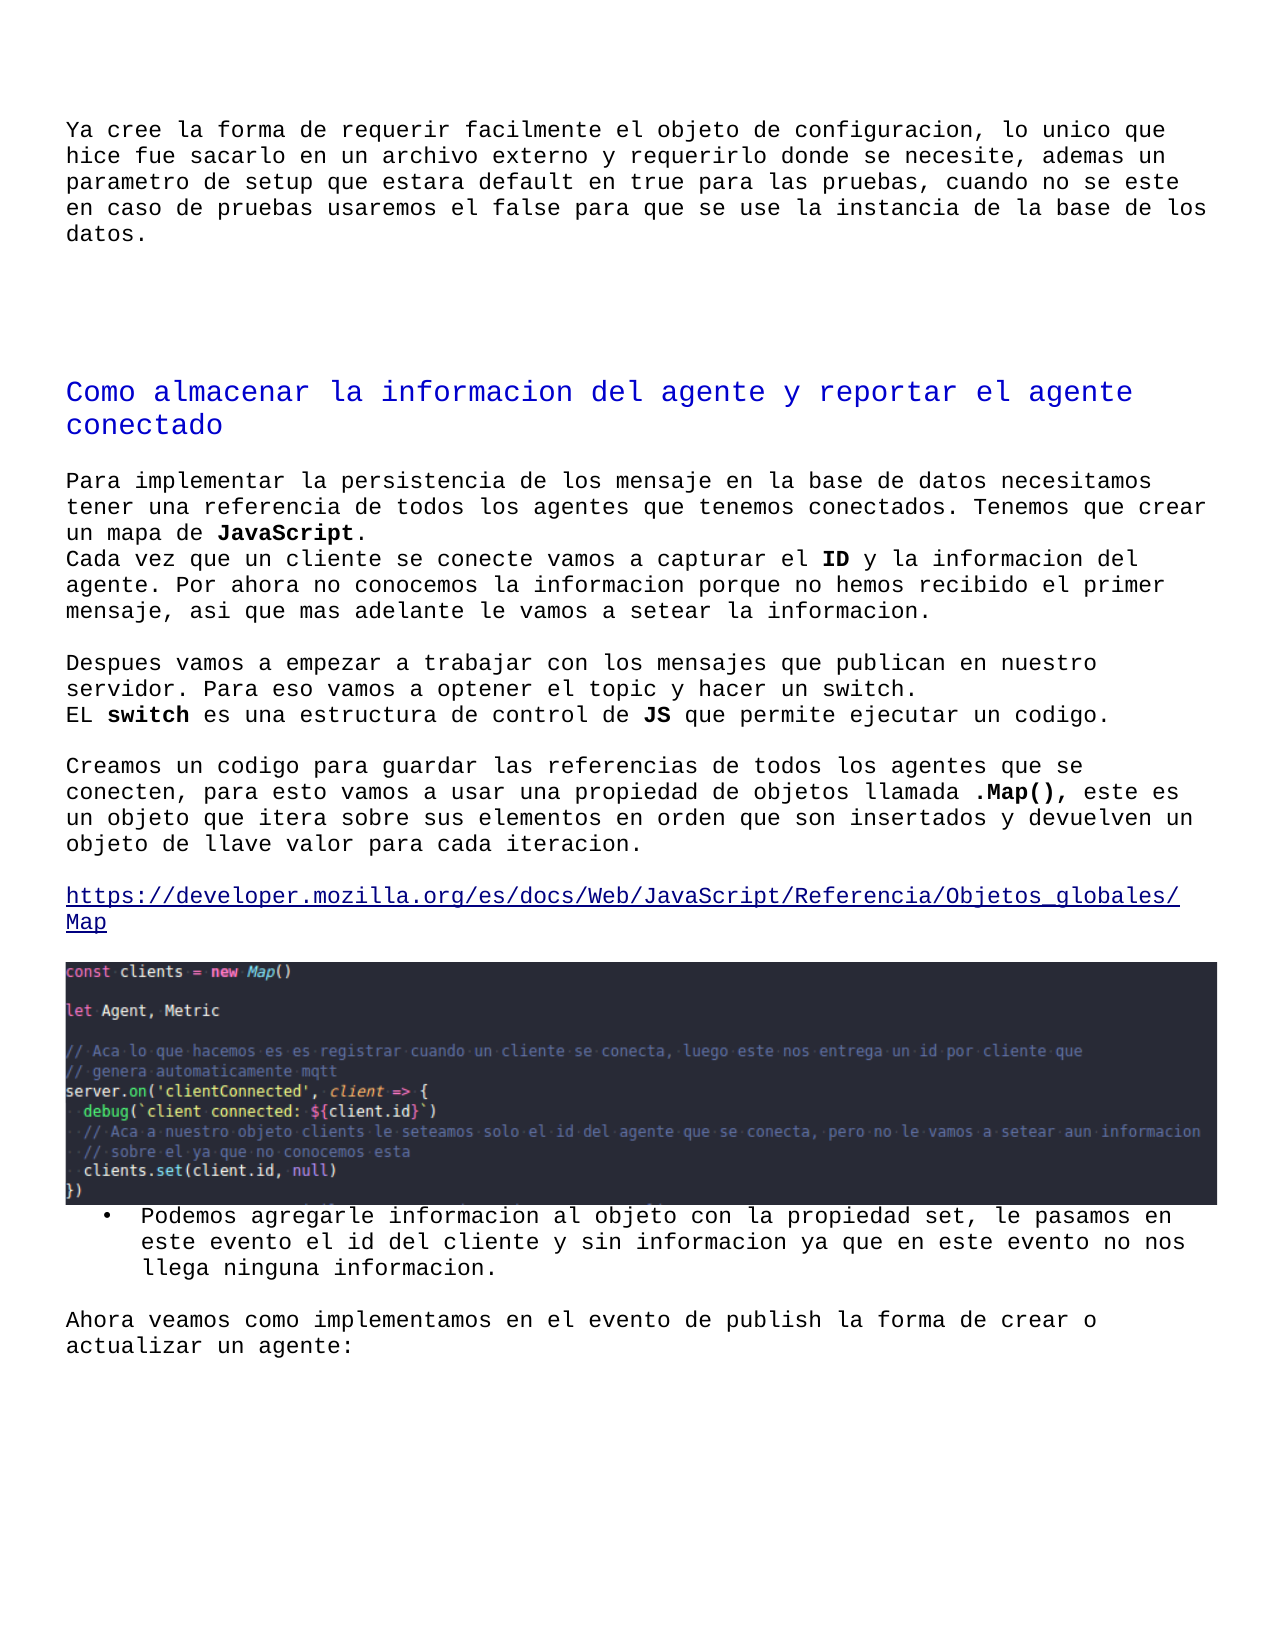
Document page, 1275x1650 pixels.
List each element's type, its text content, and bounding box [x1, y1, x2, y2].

text Como almacenar la informacion del agente y reportar el agente conectado [66, 377, 1217, 443]
list Podemos agregarle informacion al objeto con la propiedad set, le pasamos en este evento el id del cliente y sin informacion ya que en este evento no nos llega ninguna informacion. [103, 1205, 1217, 1282]
text https://developer.mozilla.org/es/docs/Web/JavaScript/Referencia/Objetos_globales/Map [66, 884, 1217, 936]
text Ya cree la forma de requerir facilmente el objeto de configuracion, lo unico que hice fue sacarlo en un archivo externo y requerirlo donde se necesite, ademas un parametro de setup que estara default en true para las pruebas, cuando no se este en caso de pruebas usaremos el false para que se use la instancia de la base de los datos. [66, 118, 1217, 248]
text Ahora veamos como implementamos en el evento de publish la forma de crear o actualizar un agente: [66, 1308, 1217, 1360]
text Creamos un codigo para guardar las referencias de todos los agentes que se conecten, para esto vamos a usar una propiedad de objetos llamada .Map(), este es un objeto que itera sobre sus elementos en orden que son insertados y devuelven un objeto de llave valor para cada iteracion. [66, 755, 1217, 858]
text Para implementar la persistencia de los mensaje en la base de datos necesitamos tener una referencia de todos los agentes que tenemos conectados. Tenemos que crear un mapa de JavaScript. [66, 469, 1217, 547]
text Despues vamos a empezar a trabajar con los mensajes que publican en nuestro servidor. Para eso vamos a optener el topic y hacer un switch. [66, 651, 1217, 703]
picture [65, 962, 1218, 1205]
text Cada vez que un cliente se conecte vamos a capturar el ID y la informacion del agente. Por ahora no conocemos la informacion porque no hemos recibido el primer mensaje, asi que mas adelante le vamos a setear la informacion. [66, 547, 1217, 625]
text EL switch es una estructura de control de JS que permite ejecutar un codigo. [66, 703, 1217, 729]
